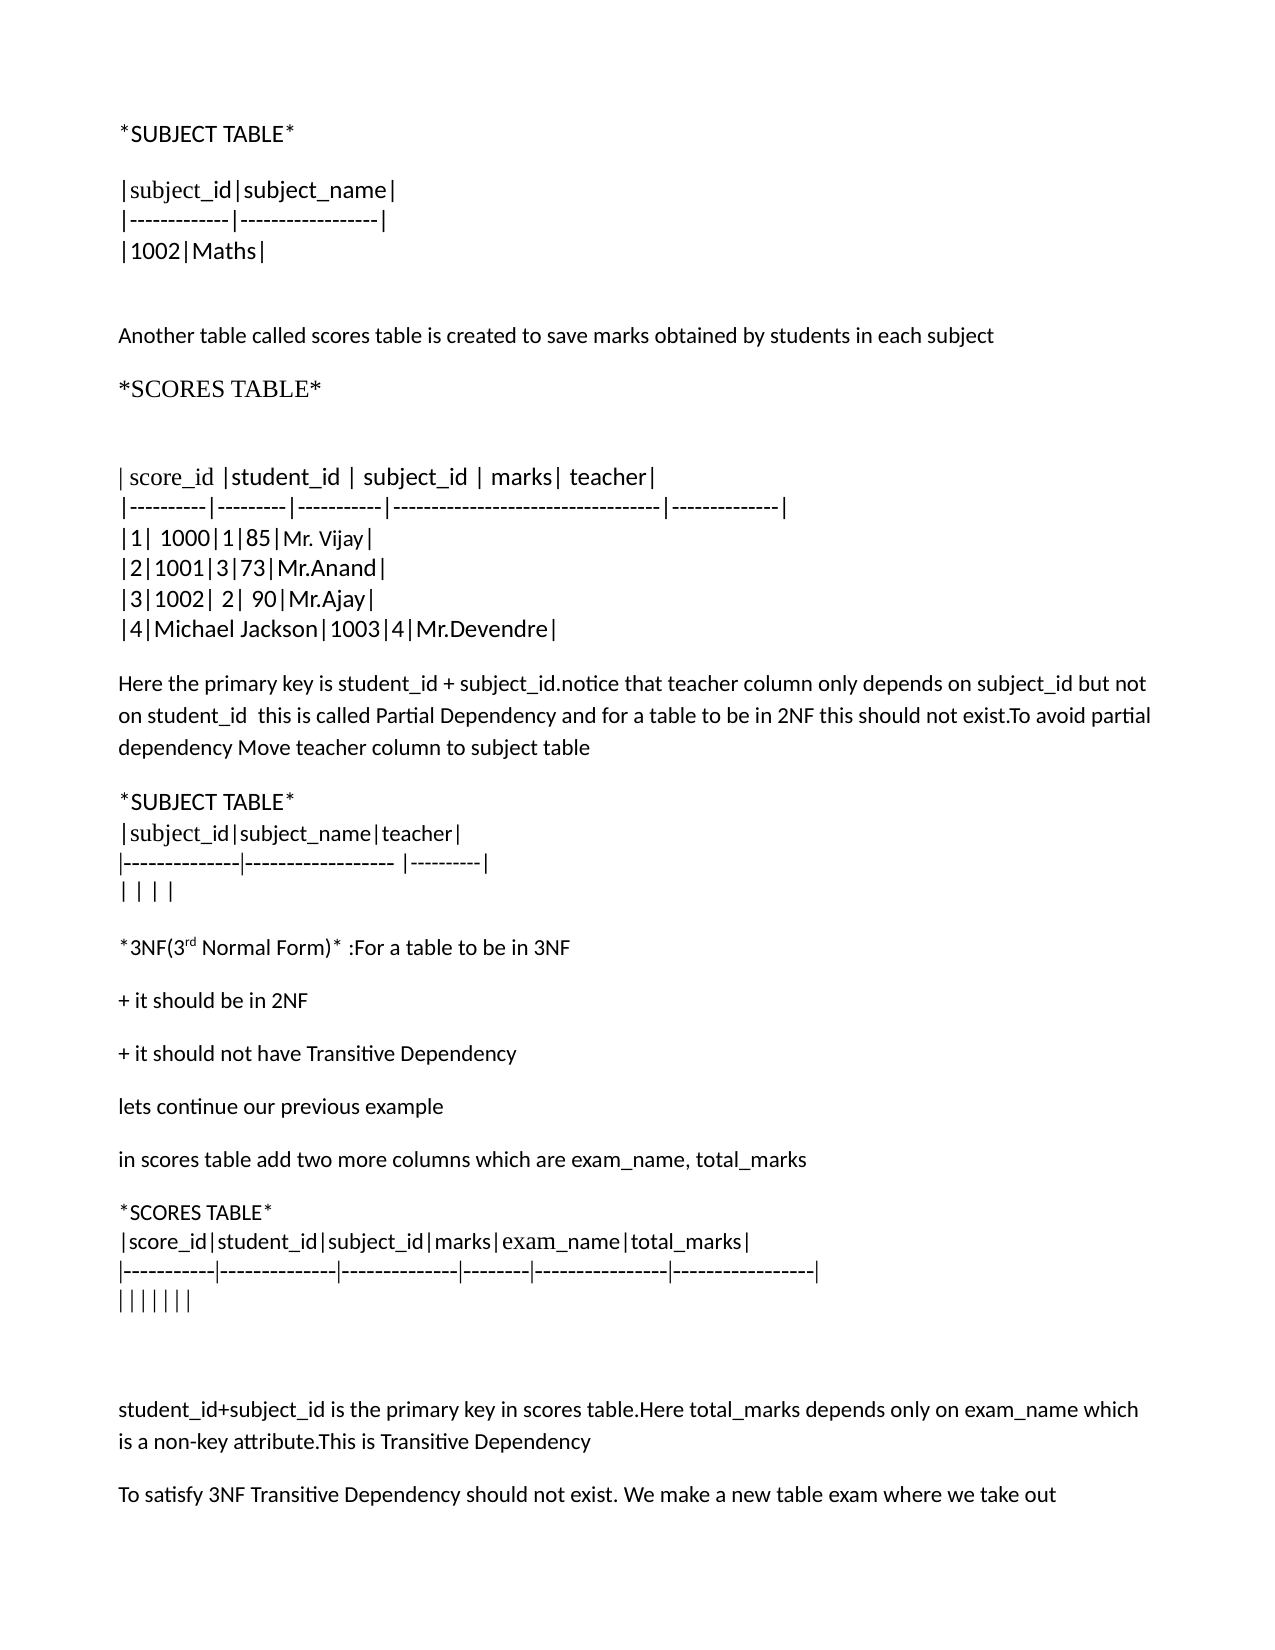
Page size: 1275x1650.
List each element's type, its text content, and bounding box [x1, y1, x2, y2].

text | | | | | | | [118, 1284, 1157, 1313]
text |1002|Maths| [118, 235, 1157, 266]
text | score_id |student_id | subject_id | marks| teacher| [118, 461, 1157, 491]
text in scores table add two more columns which are exam_name, total_marks [118, 1145, 1157, 1173]
text |-----------|--------------|--------------|--------|----------------|-----------------| [118, 1256, 1157, 1284]
text |--------------|------------------ |----------| [118, 847, 1157, 877]
text | | | | [118, 877, 1157, 904]
text |subject_id|subject_name| [118, 174, 1157, 204]
text *3NF(3rd Normal Form)* :For a table to be in 3NF [118, 933, 1157, 961]
text *SCORES TABLE* [118, 374, 1157, 403]
text To satisfy 3NF Transitive Dependency should not exist. We make a new table exam where we take out [118, 1480, 1157, 1508]
text lets continue our previous example [118, 1092, 1157, 1120]
text |-------------|------------------| [118, 204, 1157, 235]
text |subject_id|subject_name|teacher| [118, 817, 1157, 847]
text |4|Michael Jackson|1003|4|Mr.Devendre| [118, 613, 1157, 644]
text student_id+subject_id is the primary key in scores table.Here total_marks depends only on exam_name which is a non-key attribute.This is Transitive Dependency [118, 1395, 1157, 1455]
text + it should be in 2NF [118, 986, 1157, 1014]
text |score_id|student_id|subject_id|marks|exam_name|total_marks| [118, 1226, 1157, 1256]
text |----------|---------|-----------|-----------------------------------|--------------| [118, 491, 1157, 522]
text Another table called scores table is created to save marks obtained by students in each subject [118, 321, 1157, 349]
text *SUBJECT TABLE* [118, 786, 1157, 817]
text *SUBJECT TABLE* [118, 118, 1157, 149]
text + it should not have Transitive Dependency [118, 1039, 1157, 1067]
text |2|1001|3|73|Mr.Anand| [118, 552, 1157, 583]
text *SCORES TABLE* [118, 1198, 1157, 1226]
text |1| 1000|1|85|Mr. Vijay| [118, 522, 1157, 552]
text |3|1002| 2| 90|Mr.Ajay| [118, 583, 1157, 613]
text Here the primary key is student_id + subject_id.notice that teacher column only depends on subject_id but not on student_id this is called Partial Dependency and for a table to be in 2NF this should not exist.To avoid partial dependency Move teacher column to subject table [118, 669, 1157, 761]
